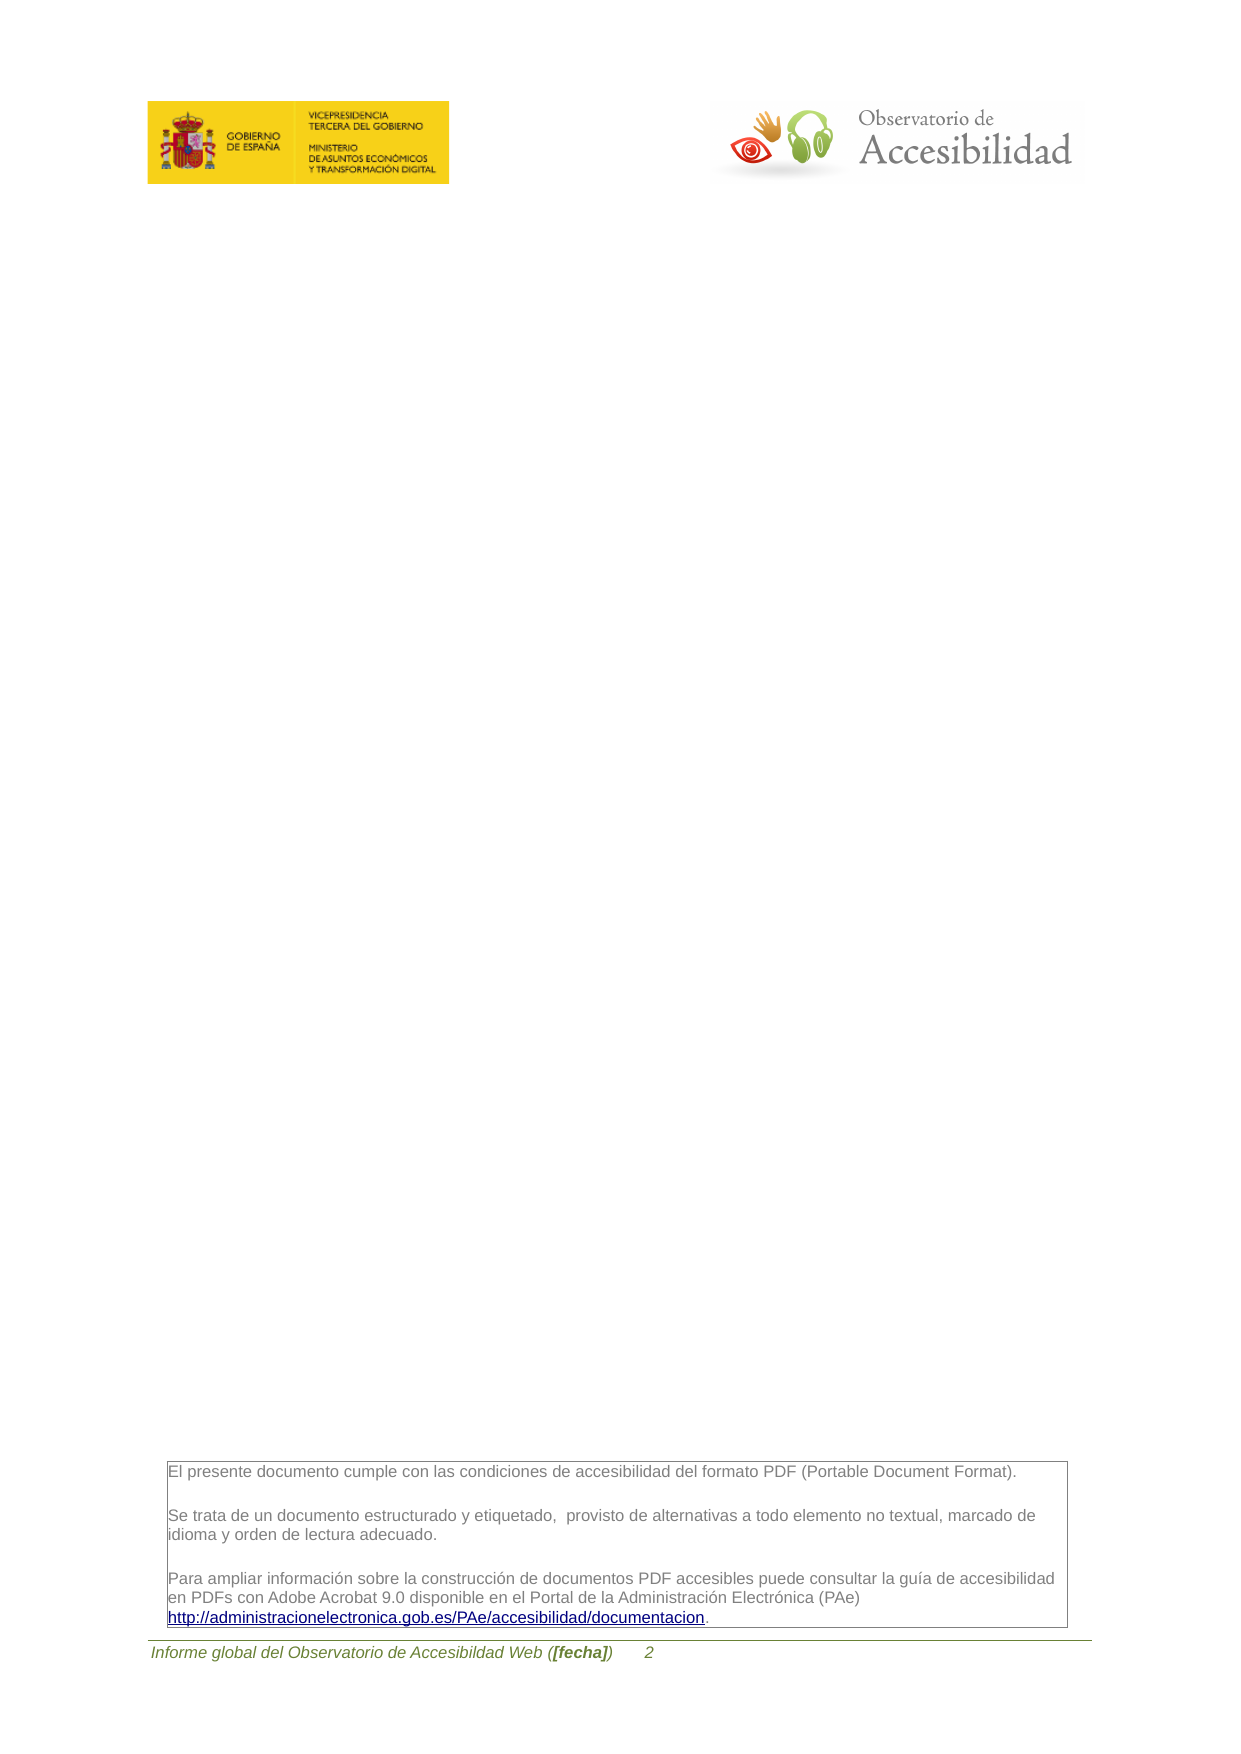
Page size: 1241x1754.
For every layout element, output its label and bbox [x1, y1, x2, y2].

picture [710, 101, 1086, 184]
picture [147, 101, 450, 184]
